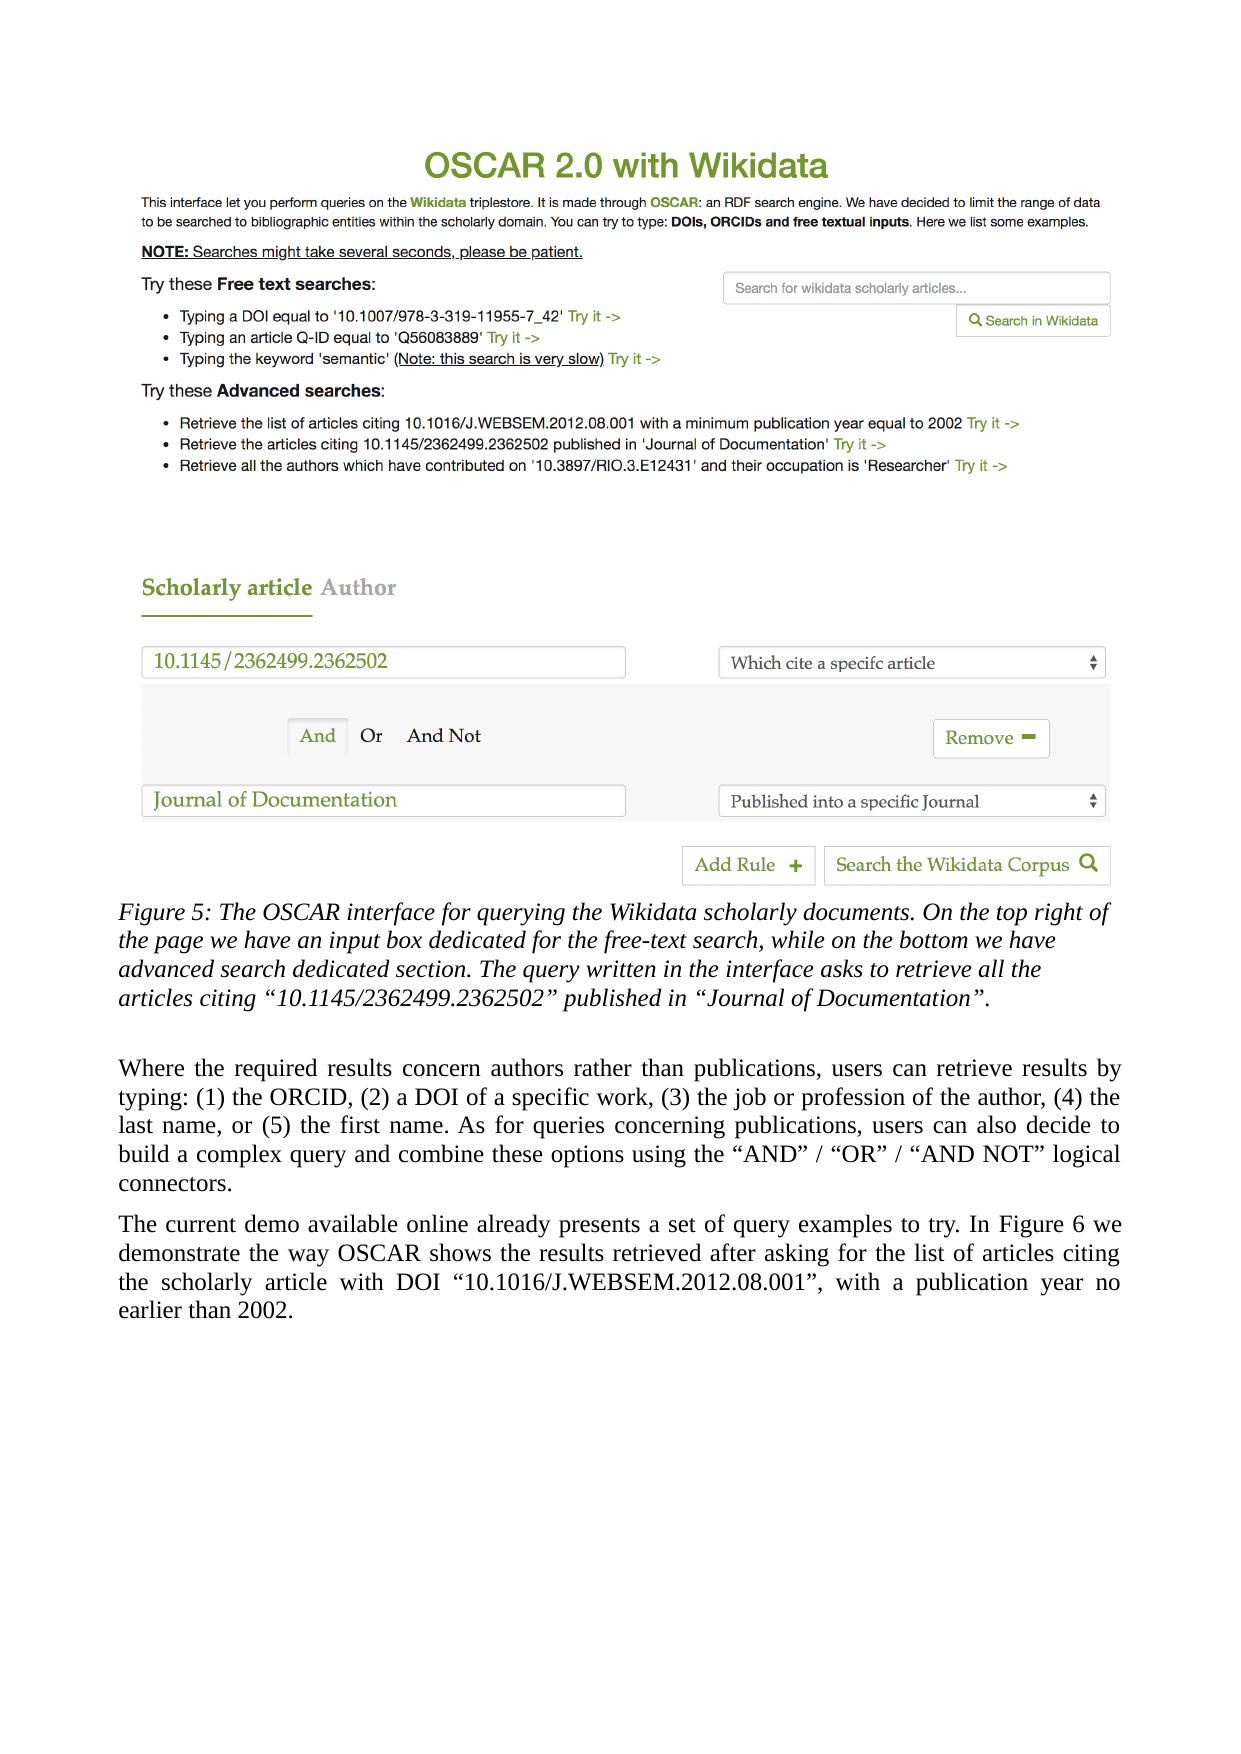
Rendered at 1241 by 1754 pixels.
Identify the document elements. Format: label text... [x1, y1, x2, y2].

picture [118, 130, 1123, 892]
text Where the required results concern authors rather than publications, users can retrieve results by typing: (1) the ORCID, (2) a DOI of a specific work, (3) the job or profession of the author, (4) the last name, or (5) the first name. As for queries concerning publications, users can also decide to build a complex query and combine these options using the “AND” / “OR” / “AND NOT” logical connectors. [118, 1053, 1122, 1197]
text Figure 5: The OSCAR interface for querying the Wikidata scholarly documents. On the top right of the page we have an input box dedicated for the free-text search, while on the bottom we have advanced search dedicated section. The query written in the interface asks to retrieve all the articles citing “10.1145/2362499.2362502” published in “Journal of Documentation”. [118, 892, 1122, 1012]
text The current demo available online already presents a set of query examples to try. In Figure 6 we demonstrate the way OSCAR shows the results retrieved after asking for the list of articles citing the scholarly article with DOI “10.1016/J.WEBSEM.2012.08.001”, with a publication year no earlier than 2002. [118, 1209, 1122, 1324]
